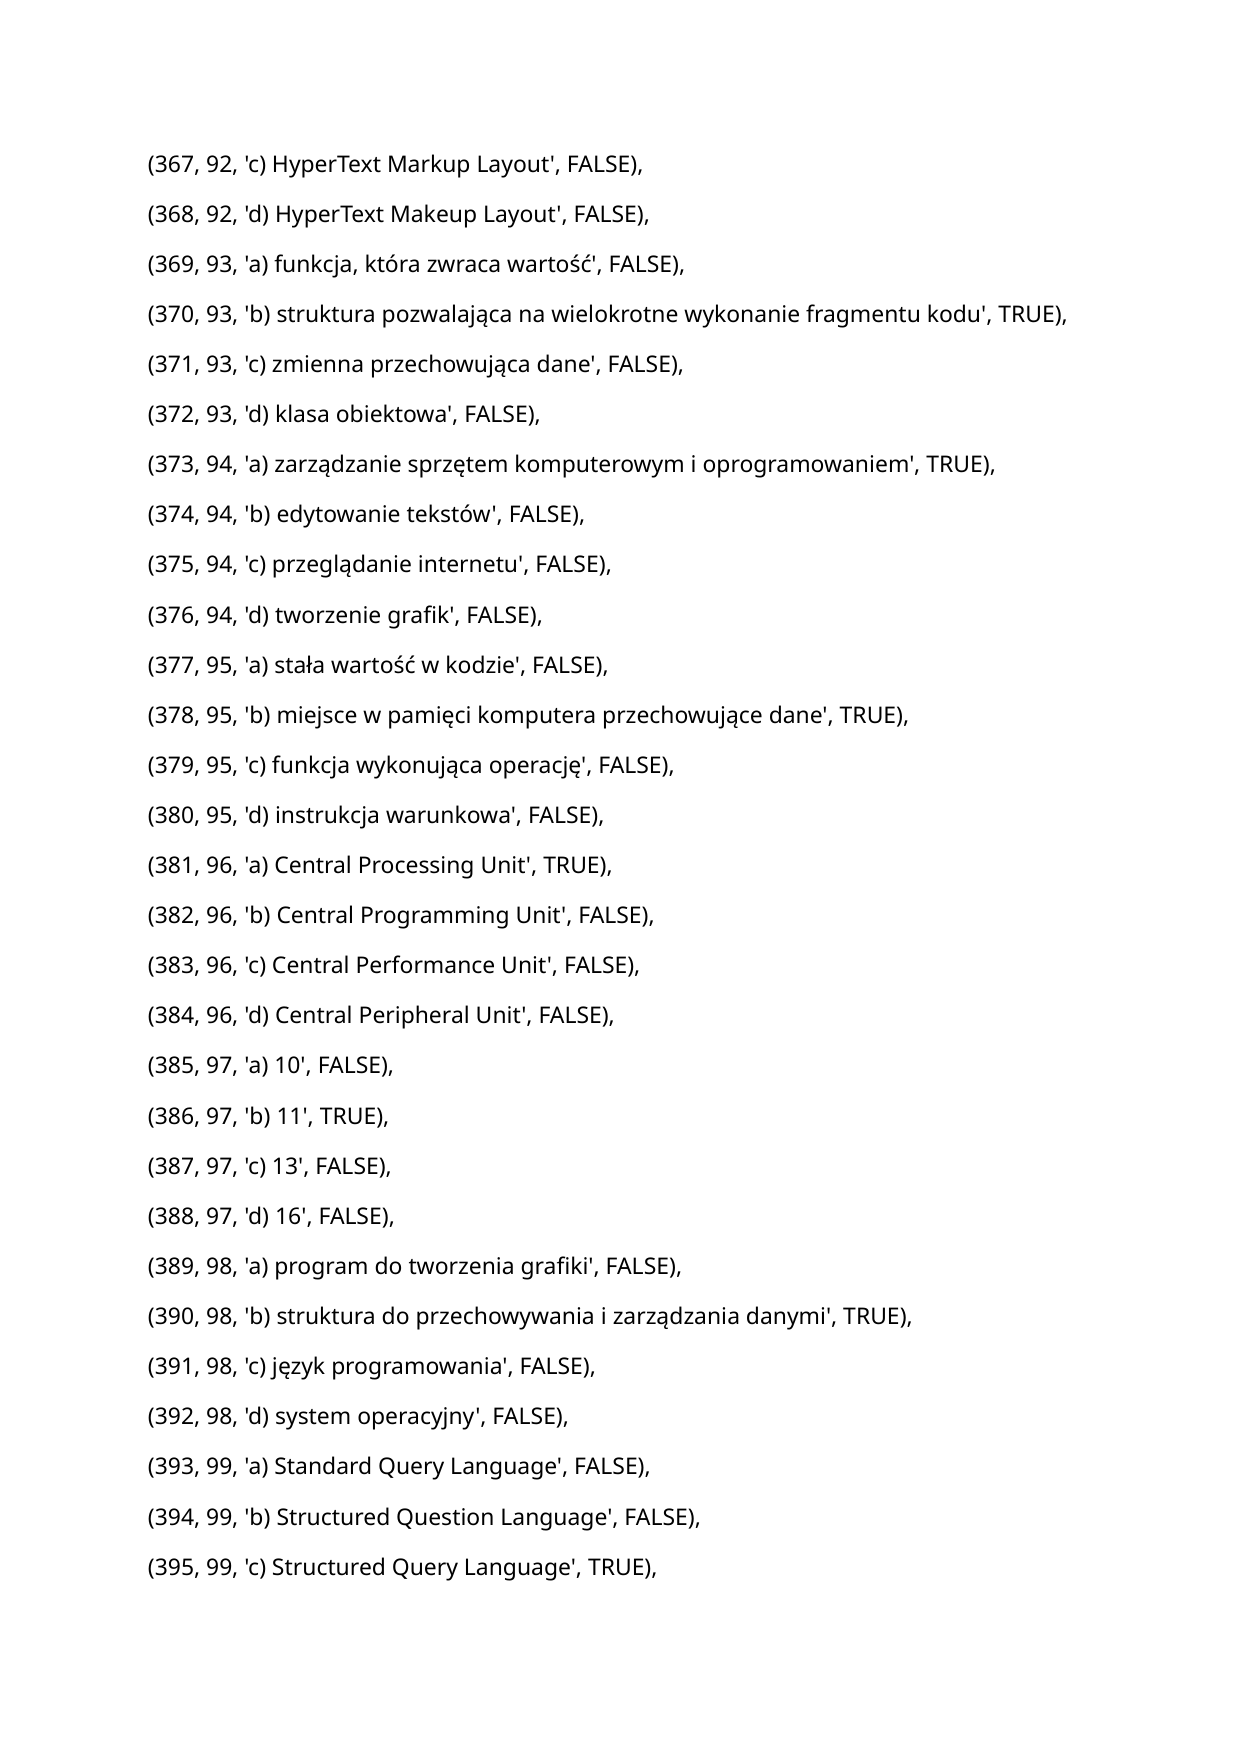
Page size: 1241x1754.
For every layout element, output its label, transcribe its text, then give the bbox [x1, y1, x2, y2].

text (387, 97, 'c) 13', FALSE), [148, 1150, 1093, 1181]
text (394, 99, 'b) Structured Question Language', FALSE), [148, 1500, 1093, 1532]
text (391, 98, 'c) język programowania', FALSE), [148, 1350, 1093, 1381]
text (377, 95, 'a) stała wartość w kodzie', FALSE), [148, 649, 1093, 680]
text (385, 97, 'a) 10', FALSE), [148, 1049, 1093, 1081]
text (380, 95, 'd) instrukcja warunkowa', FALSE), [148, 799, 1093, 830]
text (375, 94, 'c) przeglądanie internetu', FALSE), [148, 548, 1093, 580]
text (389, 98, 'a) program do tworzenia grafiki', FALSE), [148, 1250, 1093, 1281]
text (384, 96, 'd) Central Peripheral Unit', FALSE), [148, 999, 1093, 1031]
text (390, 98, 'b) struktura do przechowywania i zarządzania danymi', TRUE), [148, 1300, 1093, 1331]
text (388, 97, 'd) 16', FALSE), [148, 1200, 1093, 1231]
text (373, 94, 'a) zarządzanie sprzętem komputerowym i oprogramowaniem', TRUE), [148, 448, 1093, 479]
text (374, 94, 'b) edytowanie tekstów', FALSE), [148, 498, 1093, 529]
text (395, 99, 'c) Structured Query Language', TRUE), [148, 1551, 1093, 1582]
text (386, 97, 'b) 11', TRUE), [148, 1099, 1093, 1131]
text (392, 98, 'd) system operacyjny', FALSE), [148, 1400, 1093, 1431]
text (378, 95, 'b) miejsce w pamięci komputera przechowujące dane', TRUE), [148, 699, 1093, 730]
text (376, 94, 'd) tworzenie grafik', FALSE), [148, 598, 1093, 630]
text (371, 93, 'c) zmienna przechowująca dane', FALSE), [148, 348, 1093, 379]
text (369, 93, 'a) funkcja, która zwraca wartość', FALSE), [148, 248, 1093, 279]
text (379, 95, 'c) funkcja wykonująca operację', FALSE), [148, 749, 1093, 780]
text (383, 96, 'c) Central Performance Unit', FALSE), [148, 949, 1093, 981]
text (367, 92, 'c) HyperText Markup Layout', FALSE), [148, 148, 1093, 179]
text (381, 96, 'a) Central Processing Unit', TRUE), [148, 849, 1093, 880]
text (393, 99, 'a) Standard Query Language', FALSE), [148, 1450, 1093, 1482]
text (368, 92, 'd) HyperText Makeup Layout', FALSE), [148, 198, 1093, 229]
text (372, 93, 'd) klasa obiektowa', FALSE), [148, 398, 1093, 429]
text (382, 96, 'b) Central Programming Unit', FALSE), [148, 899, 1093, 930]
text (370, 93, 'b) struktura pozwalająca na wielokrotne wykonanie fragmentu kodu', TRUE), [148, 298, 1093, 329]
